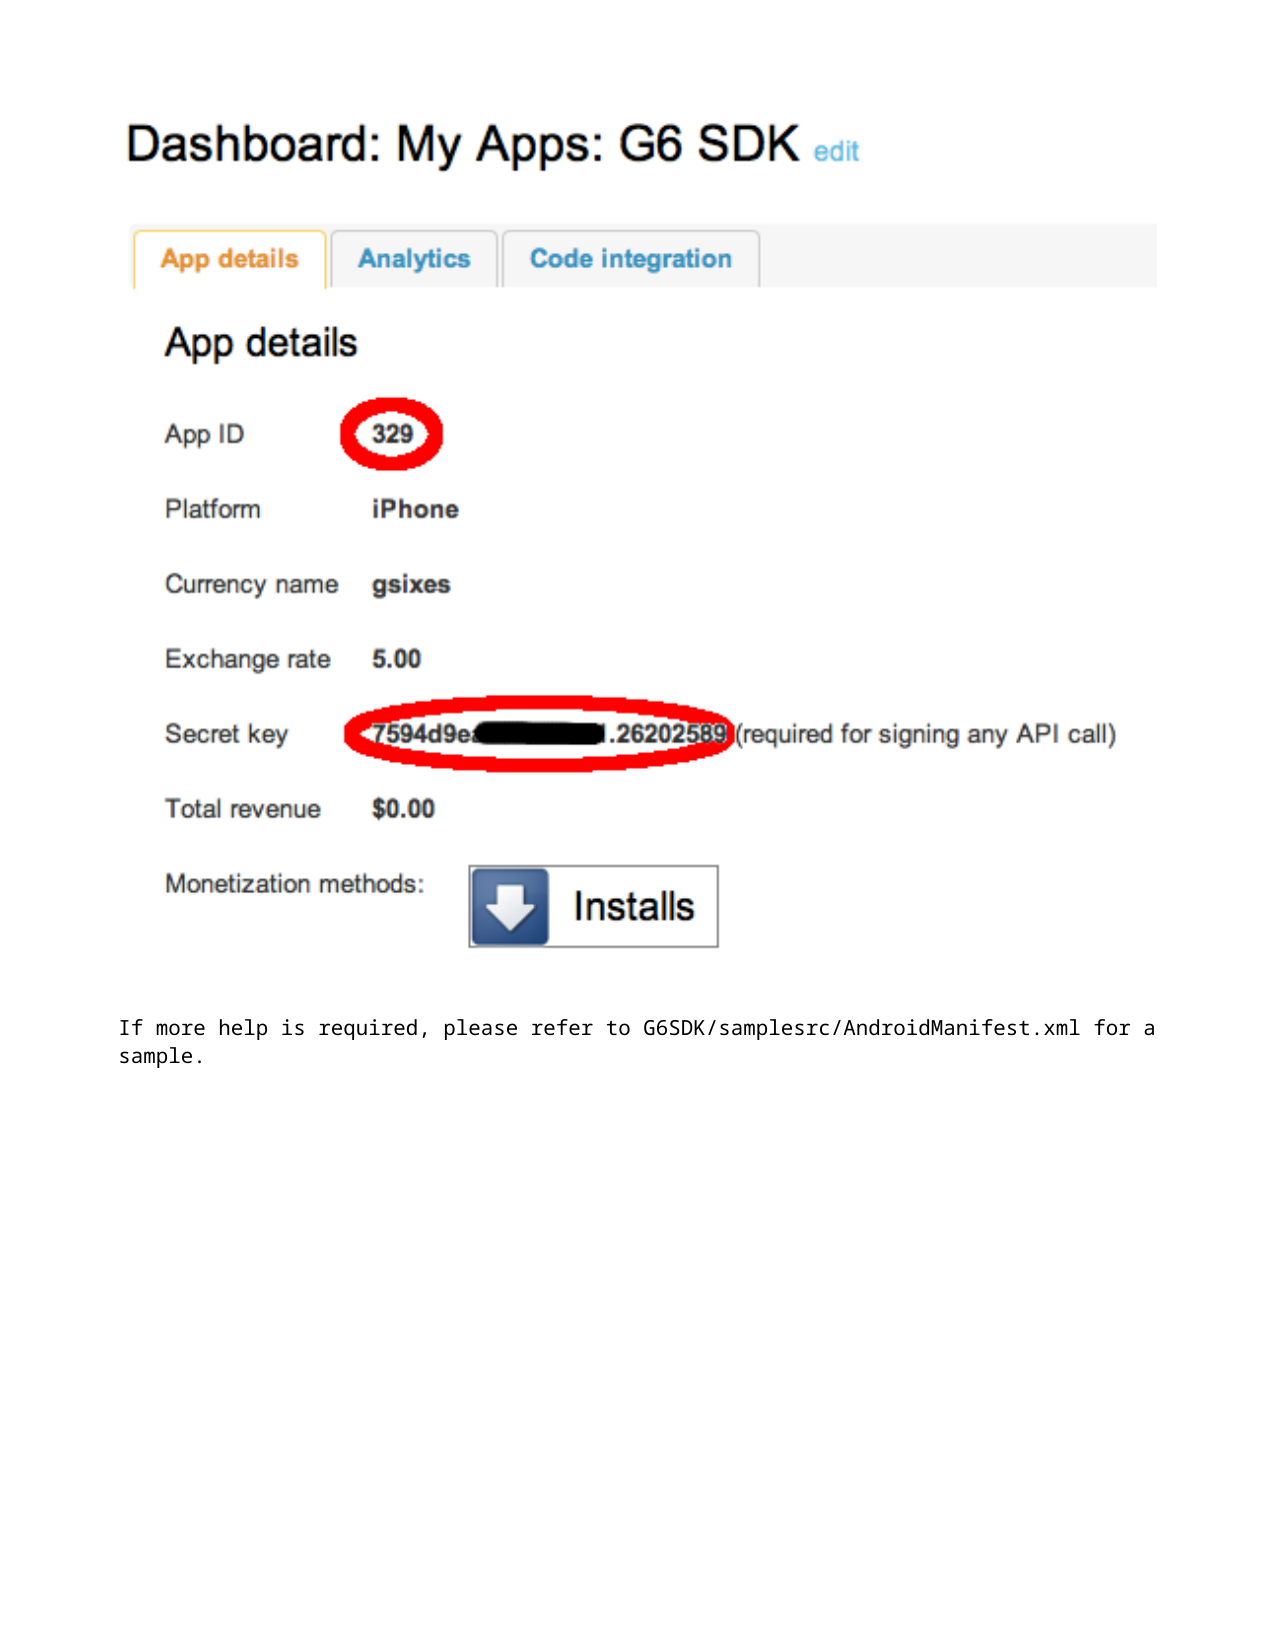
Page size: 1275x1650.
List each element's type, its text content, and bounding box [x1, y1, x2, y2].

text If more help is required, please refer to G6SDK/samplesrc/AndroidManifest.xml for a sample. [118, 1013, 1157, 1070]
picture [118, 118, 1157, 972]
